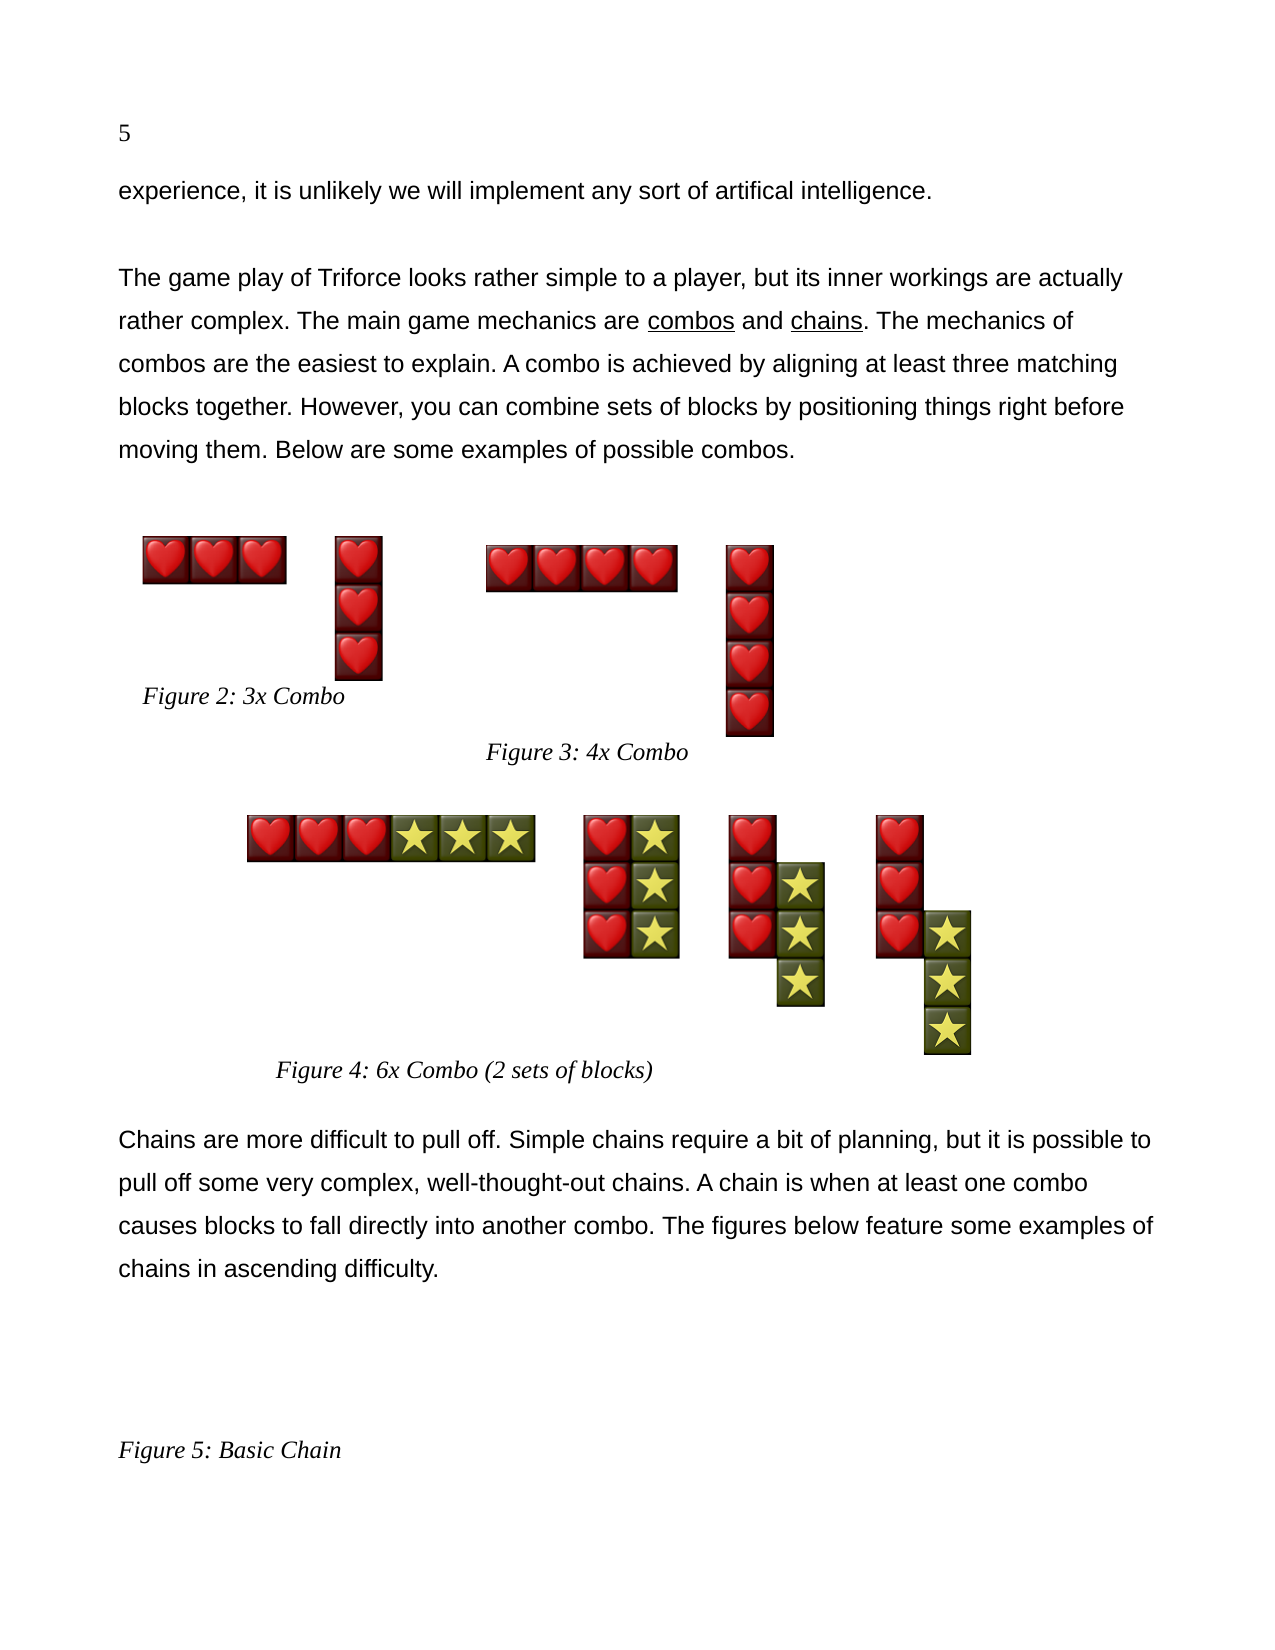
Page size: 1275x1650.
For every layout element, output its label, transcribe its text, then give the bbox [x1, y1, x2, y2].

text Chains are more difficult to pull off. Simple chains require a bit of planning, but it is possible to pull off some very complex, well-thought-out chains. A chain is when at least one combo causes blocks to fall directly into another combo. The figures below feature some examples of chains in ascending difficulty. [118, 1125, 1157, 1283]
text Figure 3: 4x Combo [486, 737, 774, 766]
text experience, it is unlikely we will implement any sort of artifical intelligence. [118, 176, 1157, 205]
picture [142, 536, 383, 681]
text Figure 5: Basic Chain [118, 1310, 968, 1464]
text Figure 4: 6x Combo (2 sets of blocks) [276, 793, 999, 1084]
picture [247, 815, 972, 1055]
picture [486, 545, 774, 737]
text Figure 2: 3x Combo [142, 681, 382, 709]
text The game play of Triforce looks rather simple to a player, but its inner workings are actually rather complex. The main game mechanics are combos and chains. The mechanics of combos are the easiest to explain. A combo is achieved by aligning at least three matching blocks together. However, you can combine sets of blocks by positioning things right before moving them. Below are some examples of possible combos. [118, 263, 1157, 464]
